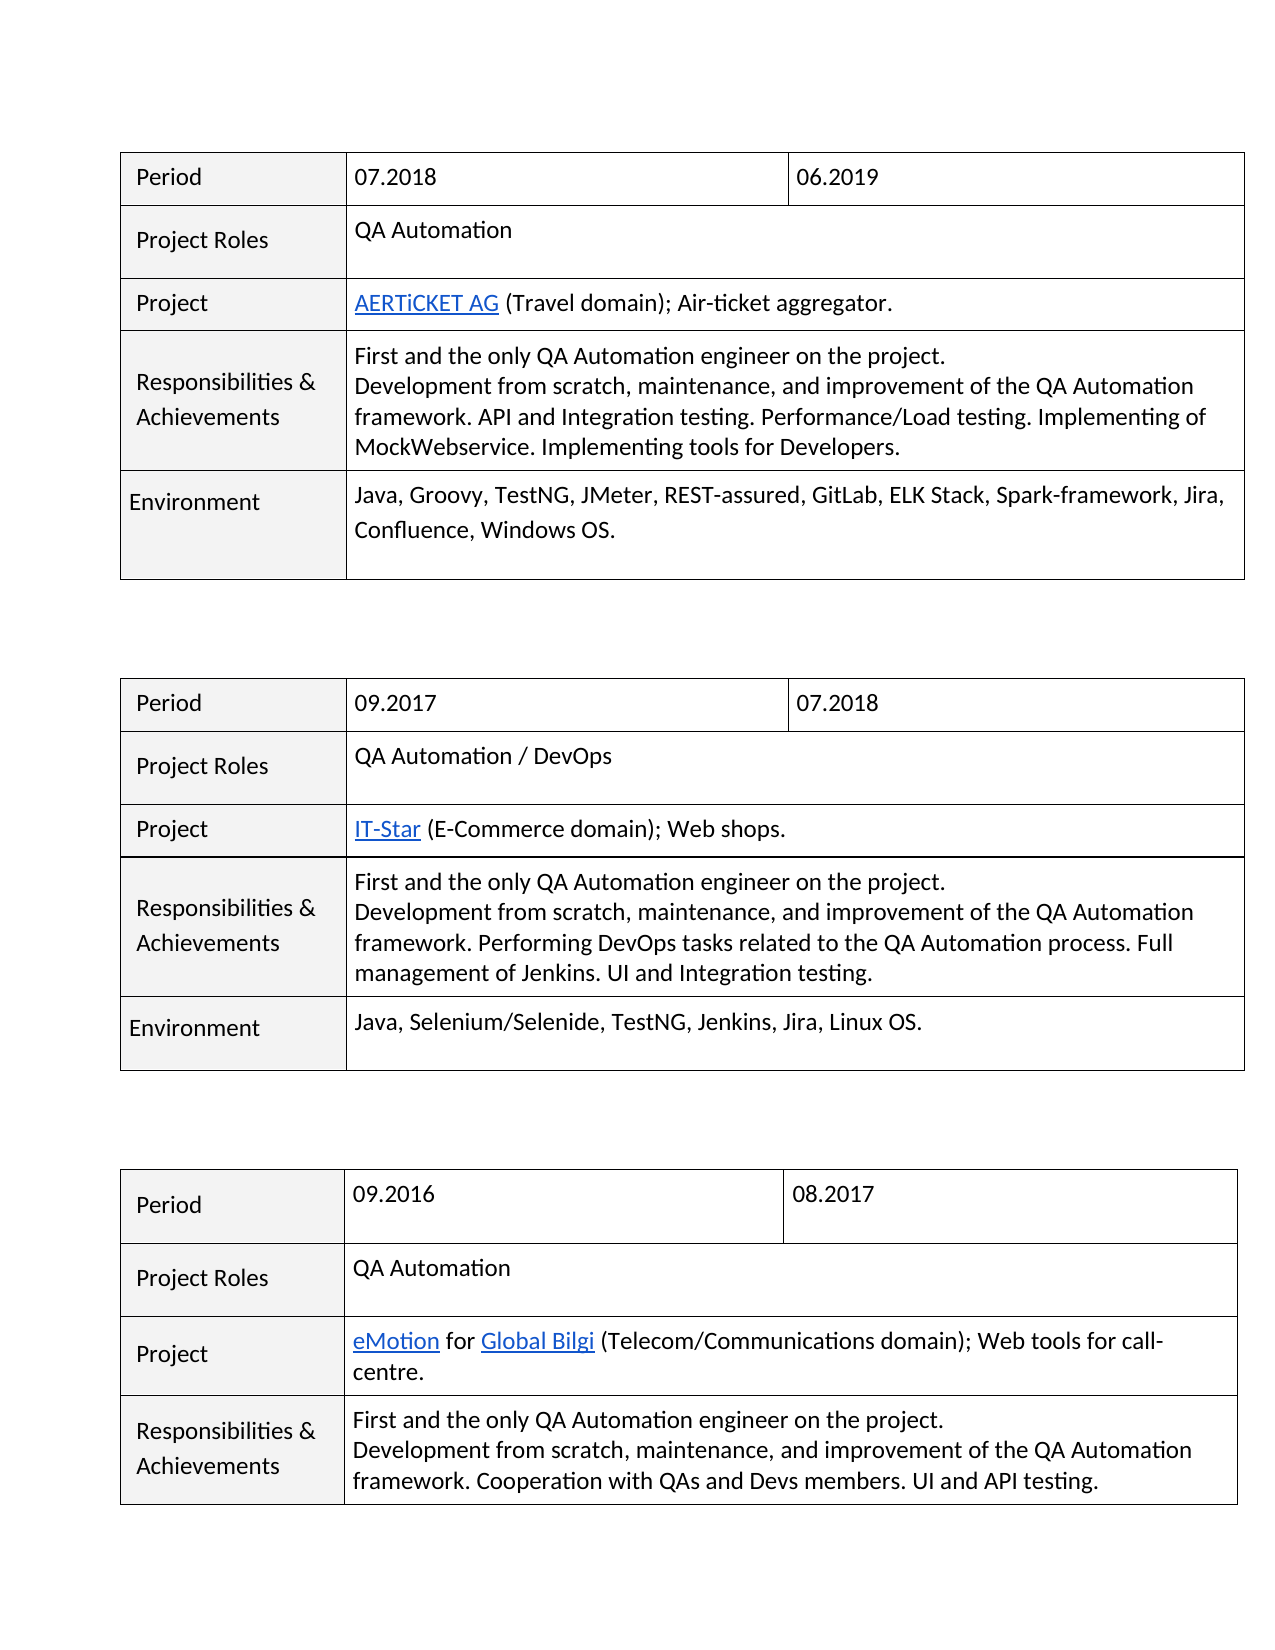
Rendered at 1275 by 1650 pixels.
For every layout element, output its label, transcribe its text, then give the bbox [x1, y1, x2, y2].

table_cell Responsibilities & Achievements [121, 1396, 344, 1504]
table_cell Project Roles [121, 206, 346, 278]
table_header 07.2018 [347, 153, 788, 204]
table_cell IT-Star (E-Commerce domain); Web shops. [347, 805, 1244, 856]
table_cell Environment [121, 471, 346, 578]
table_header 09.2016 [345, 1170, 783, 1242]
table_header Period [121, 153, 346, 204]
table_cell QA Automation [345, 1244, 1237, 1316]
table_cell Java, Groovy, TestNG, JMeter, REST-assured, GitLab, ELK Stack, Spark-framework, Jira, Confluence, Windows OS. [347, 471, 1244, 578]
table_cell Project Roles [121, 1244, 344, 1316]
table_cell First and the only QA Automation engineer on the project. Development from scratch, maintenance, and improvement of the QA Automation framework. API and Integration testing. Performance/Load testing. Implementing of MockWebservice. Implementing tools for Developers. [347, 331, 1244, 470]
table_cell Java, Selenium/Selenide, TestNG, Jenkins, Jira, Linux OS. [347, 997, 1244, 1069]
table_header Period [121, 1170, 344, 1242]
table_cell Responsibilities & Achievements [121, 858, 346, 996]
table_header 06.2019 [789, 153, 1244, 204]
table_cell Project [121, 279, 346, 330]
table_cell First and the only QA Automation engineer on the project. Development from scratch, maintenance, and improvement of the QA Automation framework. Cooperation with QAs and Devs members. UI and API testing. [345, 1396, 1237, 1504]
table_cell Responsibilities & Achievements [121, 331, 346, 470]
table_header 08.2017 [784, 1170, 1237, 1242]
table_cell First and the only QA Automation engineer on the project. Development from scratch, maintenance, and improvement of the QA Automation framework. Performing DevOps tasks related to the QA Automation process. Full management of Jenkins. UI and Integration testing. [347, 858, 1244, 996]
table_cell Environment [121, 997, 346, 1069]
table_cell eMotion for Global Bilgi (Telecom/Communications domain); Web tools for call-centre. [345, 1317, 1237, 1394]
table_cell AERTiCKET AG (Travel domain); Air-ticket aggregator. [347, 279, 1244, 330]
table_header 07.2018 [789, 679, 1244, 731]
table_cell QA Automation [347, 206, 1244, 278]
table_cell Project [121, 805, 346, 856]
table_header Period [121, 679, 346, 731]
table_cell Project Roles [121, 732, 346, 804]
table_header 09.2017 [347, 679, 788, 731]
table_cell Project [121, 1317, 344, 1394]
table_cell QA Automation / DevOps [347, 732, 1244, 804]
